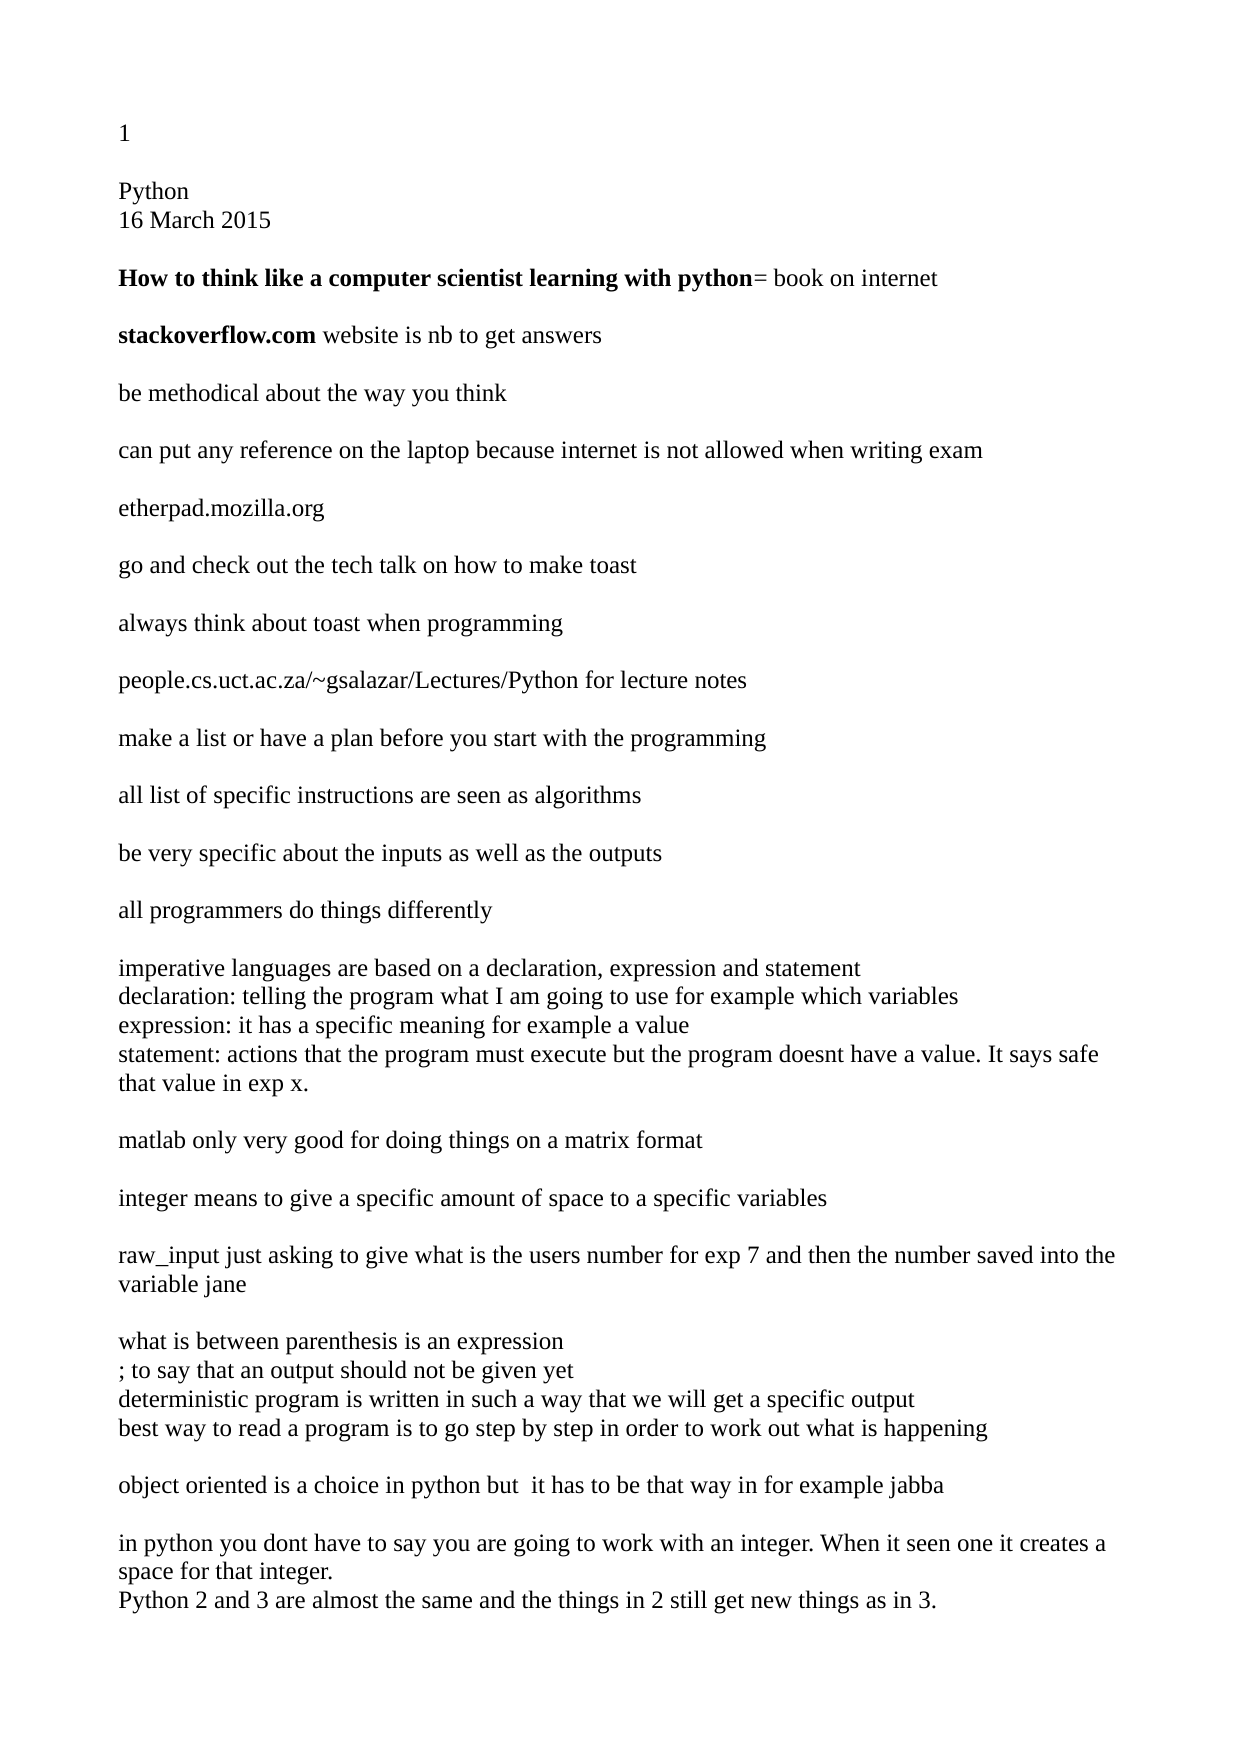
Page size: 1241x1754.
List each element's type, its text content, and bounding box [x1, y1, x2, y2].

text make a list or have a plan before you start with the programming [118, 723, 1122, 751]
text all programmers do things differently [118, 895, 1122, 924]
text stackoverflow.com website is nb to get answers [118, 320, 1122, 349]
text imperative languages are based on a declaration, expression and statement [118, 953, 1122, 981]
text 16 March 2015 [118, 205, 1122, 234]
text go and check out the tech talk on how to make toast [118, 550, 1122, 579]
text statement: actions that the program must execute but the program doesnt have a value. It says safe that value in exp x. [118, 1039, 1122, 1096]
text expression: it has a specific meaning for example a value [118, 1010, 1122, 1039]
text declaration: telling the program what I am going to use for example which variables [118, 981, 1122, 1010]
text Python 2 and 3 are almost the same and the things in 2 still get new things as in 3. [118, 1585, 1122, 1614]
text be methodical about the way you think [118, 378, 1122, 406]
text all list of specific instructions are seen as algorithms [118, 780, 1122, 809]
text people.cs.uct.ac.za/~gsalazar/Lectures/Python for lecture notes [118, 665, 1122, 694]
text Python [118, 176, 1122, 205]
text what is between parenthesis is an expression [118, 1326, 1122, 1355]
text integer means to give a specific amount of space to a specific variables [118, 1183, 1122, 1211]
text be very specific about the inputs as well as the outputs [118, 838, 1122, 866]
text How to think like a computer scientist learning with python= book on internet [118, 263, 1122, 291]
text in python you dont have to say you are going to work with an integer. When it seen one it creates a space for that integer. [118, 1528, 1122, 1585]
text raw_input just asking to give what is the users number for exp 7 and then the number saved into the variable jane [118, 1240, 1122, 1298]
text deterministic program is written in such a way that we will get a specific output [118, 1384, 1122, 1413]
text object oriented is a choice in python but it has to be that way in for example jabba [118, 1470, 1122, 1499]
text etherpad.mozilla.org [118, 493, 1122, 521]
text ; to say that an output should not be given yet [118, 1355, 1122, 1384]
text matlab only very good for doing things on a matrix format [118, 1125, 1122, 1154]
text always think about toast when programming [118, 608, 1122, 636]
text best way to read a program is to go step by step in order to work out what is happening [118, 1413, 1122, 1441]
text can put any reference on the laptop because internet is not allowed when writing exam [118, 435, 1122, 464]
